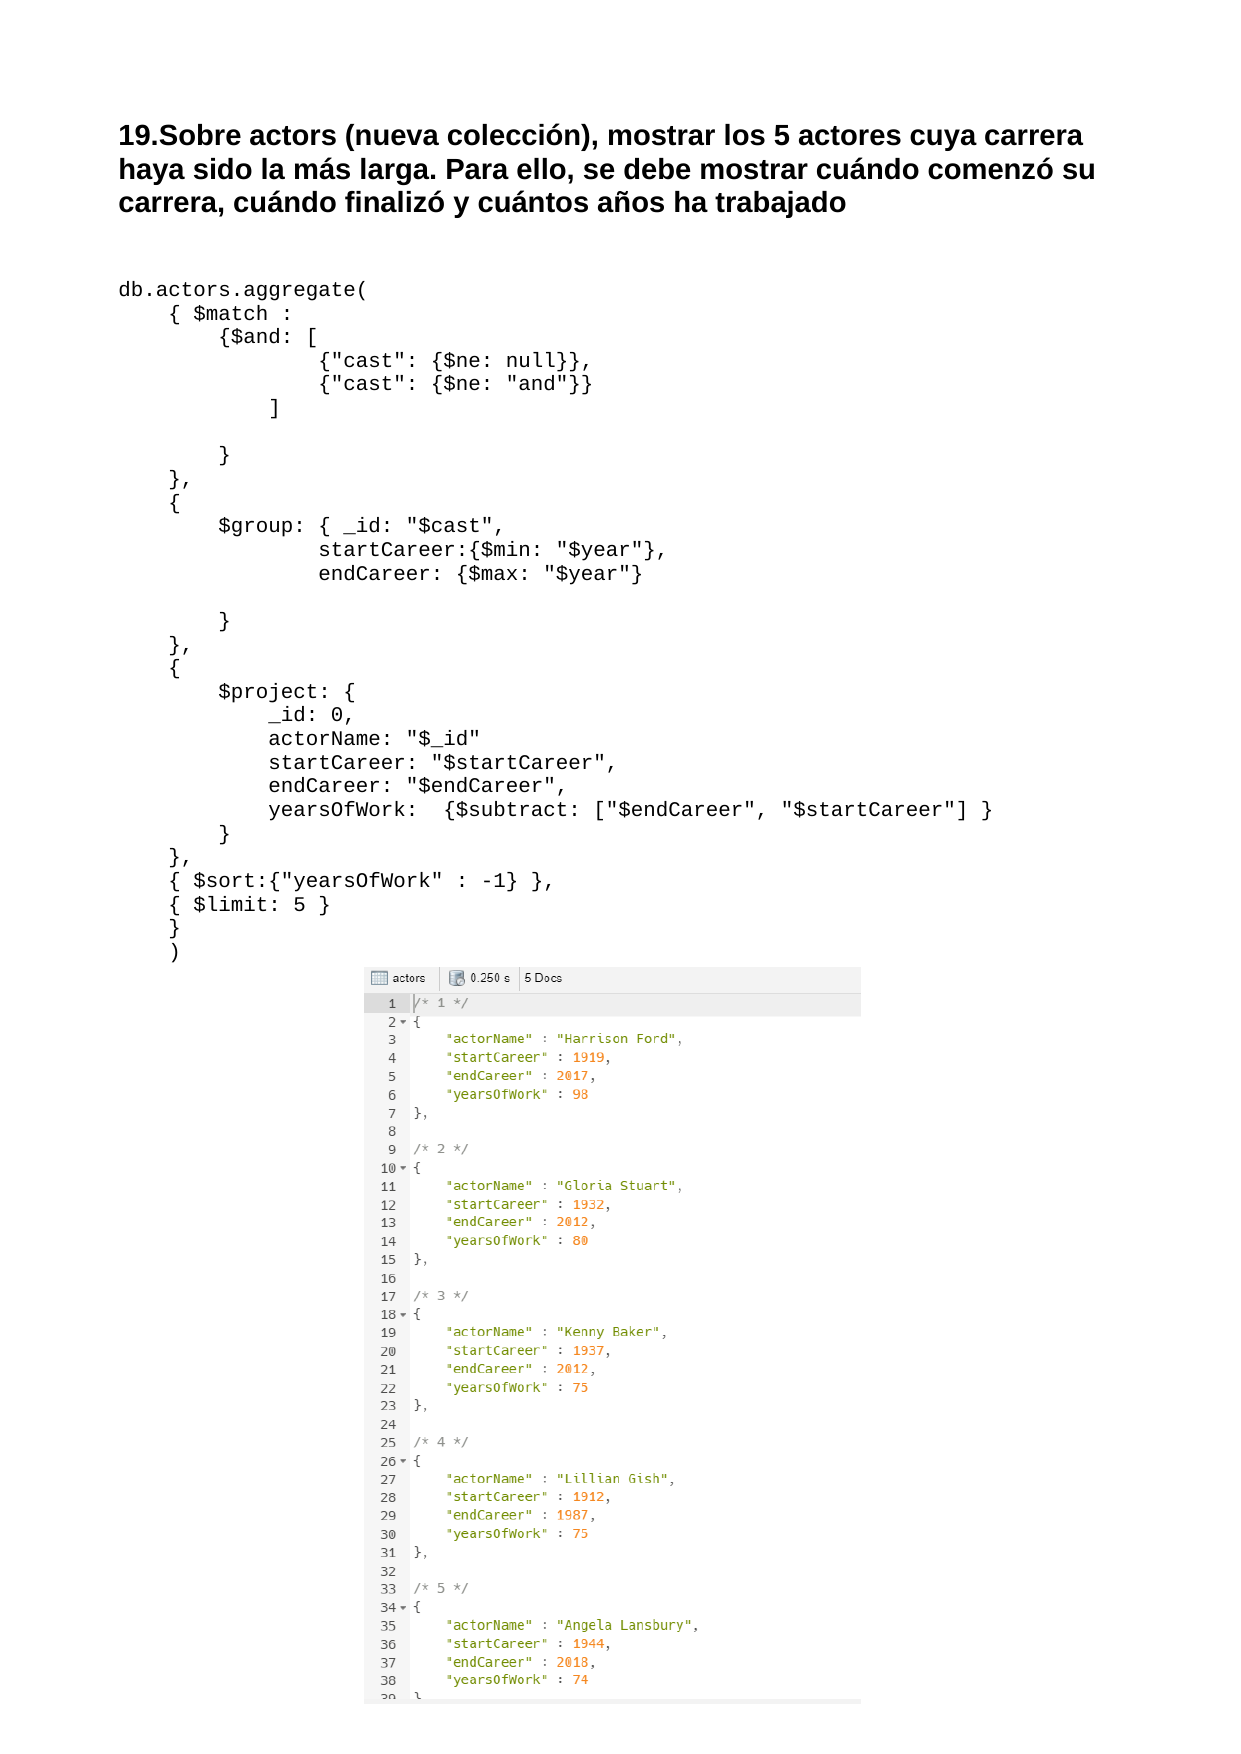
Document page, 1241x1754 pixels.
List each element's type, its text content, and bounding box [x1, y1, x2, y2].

text $project: { [118, 681, 1122, 704]
text }, [118, 468, 1122, 492]
text endCareer: "$endCareer", [118, 775, 1122, 799]
text endCareer: {$max: "$year"} [118, 563, 1122, 586]
text { $limit: 5 } [118, 894, 1122, 917]
text { [118, 492, 1122, 515]
text { [118, 657, 1122, 681]
text { $match : [118, 302, 1122, 326]
picture [364, 967, 861, 1704]
text }, [118, 633, 1122, 657]
text startCareer: "$startCareer", [118, 752, 1122, 775]
text ] [118, 397, 1122, 421]
text {"cast": {$ne: null}}, [118, 350, 1122, 373]
subtitle 19.Sobre actors (nueva colección), mostrar los 5 actores cuya carrera haya sido la más larga. Para ello, se debe mostrar cuándo comenzó su carrera, cuándo finalizó y cuántos años ha trabajado [118, 118, 1122, 219]
text } [118, 610, 1122, 633]
text actorName: "$_id" [118, 728, 1122, 752]
text {$and: [ [118, 326, 1122, 350]
text ) [118, 941, 1122, 964]
text {"cast": {$ne: "and"}} [118, 373, 1122, 397]
text } [118, 444, 1122, 468]
text yearsOfWork: {$subtract: ["$endCareer", "$startCareer"] } [118, 799, 1122, 823]
text } [118, 823, 1122, 846]
text db.actors.aggregate( [118, 279, 1122, 302]
text startCareer:{$min: "$year"}, [118, 539, 1122, 563]
text { $sort:{"yearsOfWork" : -1} }, [118, 870, 1122, 894]
text $group: { _id: "$cast", [118, 515, 1122, 539]
text } [118, 917, 1122, 941]
text }, [118, 846, 1122, 870]
text _id: 0, [118, 704, 1122, 728]
